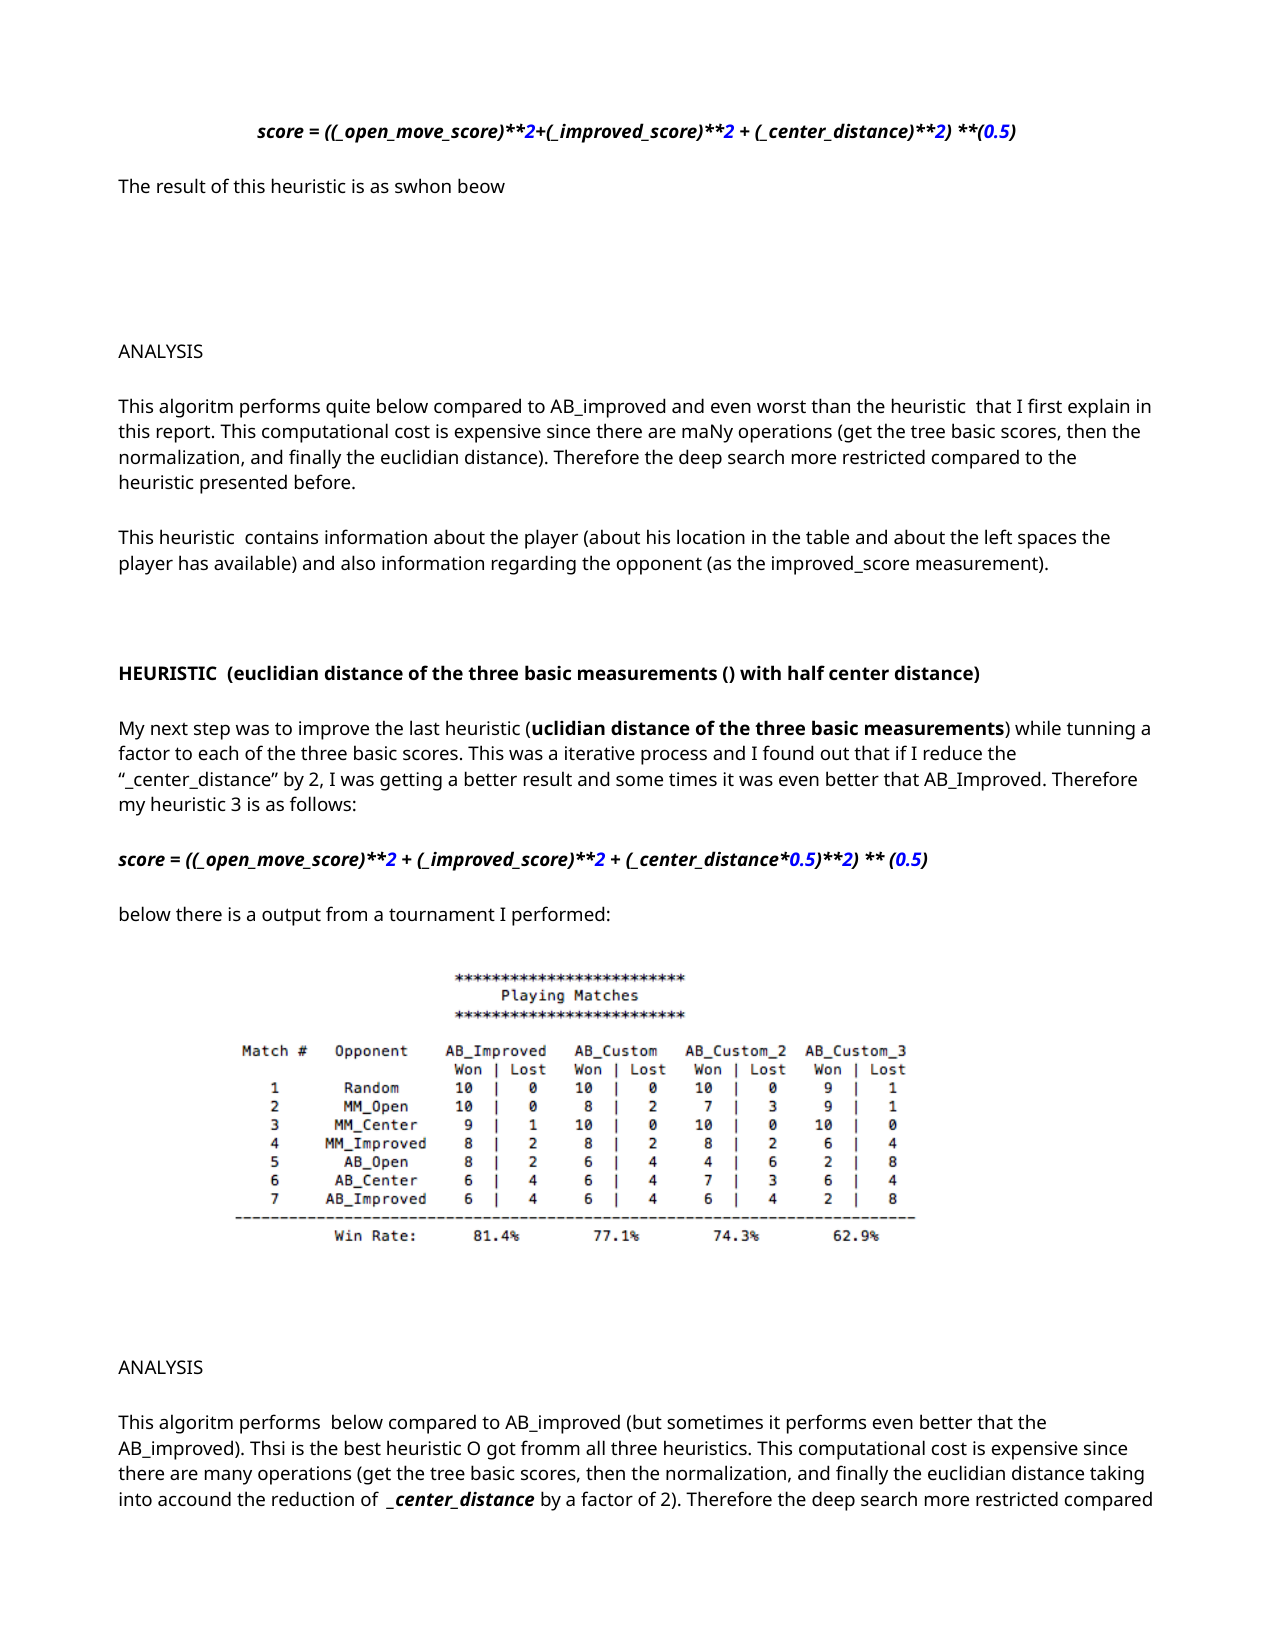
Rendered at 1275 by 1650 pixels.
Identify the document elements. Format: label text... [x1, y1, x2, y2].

text below there is a output from a tournament I performed: [118, 902, 1157, 927]
text This heuristic contains information about the player (about his location in the table and about the left spaces the player has available) and also information regarding the opponent (as the improved_score measurement). [118, 525, 1157, 576]
text score = ((_open_move_score)**2+(_improved_score)**2 + (_center_distance)**2) **(0.5) [118, 118, 1157, 144]
text HEURISTIC (euclidian distance of the three basic measurements () with half center distance) [118, 660, 1157, 686]
picture [235, 961, 932, 1245]
text This algoritm performs quite below compared to AB_improved and even worst than the heuristic that I first explain in this report. This computational cost is expensive since there are maNy operations (get the tree basic scores, then the normalization, and finally the euclidian distance). Therefore the deep search more restricted compared to the heuristic presented before. [118, 393, 1157, 495]
text My next step was to improve the last heuristic (uclidian distance of the three basic measurements) while tunning a factor to each of the three basic scores. This was a iterative process and I found out that if I reduce the “_center_distance” by 2, I was getting a better result and some times it was even better that AB_Improved. Therefore my heuristic 3 is as follows: [118, 715, 1157, 817]
text score = ((_open_move_score)**2 + (_improved_score)**2 + (_center_distance*0.5)**2) ** (0.5) [118, 847, 1157, 872]
text This algoritm performs below compared to AB_improved (but sometimes it performs even better that the AB_improved). Thsi is the best heuristic O got fromm all three heuristics. This computational cost is expensive since there are many operations (get the tree basic scores, then the normalization, and finally the euclidian distance taking into accound the reduction of _center_distance by a factor of 2). Therefore the deep search more restricted compared [118, 1410, 1157, 1512]
text The result of this heuristic is as swhon beow [118, 173, 1157, 199]
text ANALYSIS [118, 338, 1157, 364]
text ANALYSIS [118, 1355, 1157, 1380]
